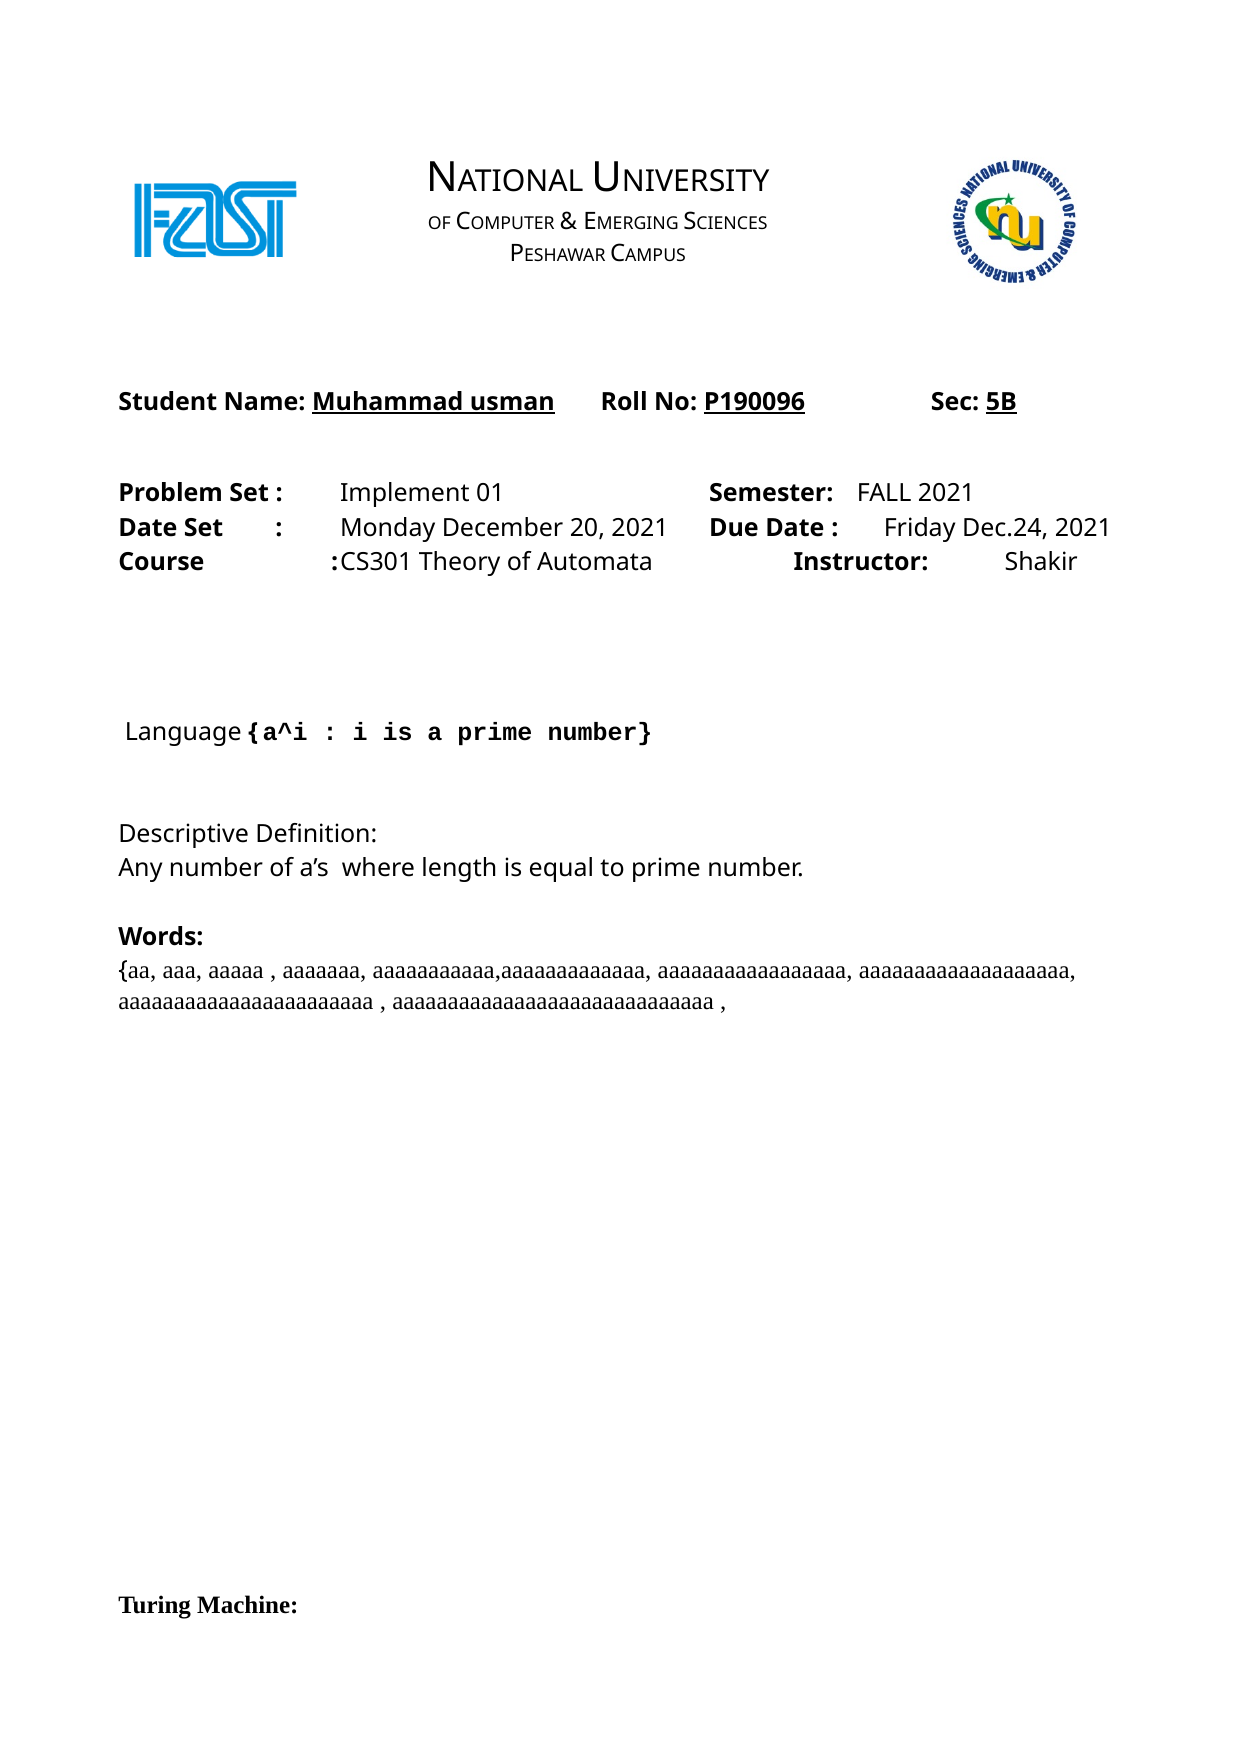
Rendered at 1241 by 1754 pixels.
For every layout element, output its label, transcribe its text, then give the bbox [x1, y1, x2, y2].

text Student Name: Muhammad usman Roll No: P190096 Sec: 5B [118, 383, 1122, 418]
text aaaaaaaaaaaaaaaaaaaaaaa , aaaaaaaaaaaaaaaaaaaaaaaaaaaaa , [118, 986, 1122, 1015]
text Any number of a’s where length is equal to prime number. [118, 850, 1122, 884]
text Course : CS301 Theory of Automata Instructor: Shakir [118, 543, 1122, 577]
text Descriptive Definition: [118, 816, 1122, 850]
text Words: [118, 918, 1122, 952]
text {aa, aaa, aaaaa , aaaaaaa, aaaaaaaaaaa,aaaaaaaaaaaaa, aaaaaaaaaaaaaaaaa, aaaaaaaaaaaaaaaaaaa, [118, 952, 1122, 986]
text Turing Machine: [118, 1590, 1122, 1619]
text Problem Set : Implement 01 Semester: FALL 2021 [118, 475, 1122, 509]
table_header NATIONAL UNIVERSITY OF COMPUTER & EMERGING SCIENCES PESHAWAR CAMPUS [370, 147, 825, 297]
table_header [118, 147, 370, 297]
text Date Set : Monday December 20, 2021 Due Date : Friday Dec.24, 2021 [118, 509, 1122, 543]
text Language { a^i : i is a prime number} [118, 713, 1122, 748]
table_header [825, 147, 1093, 297]
